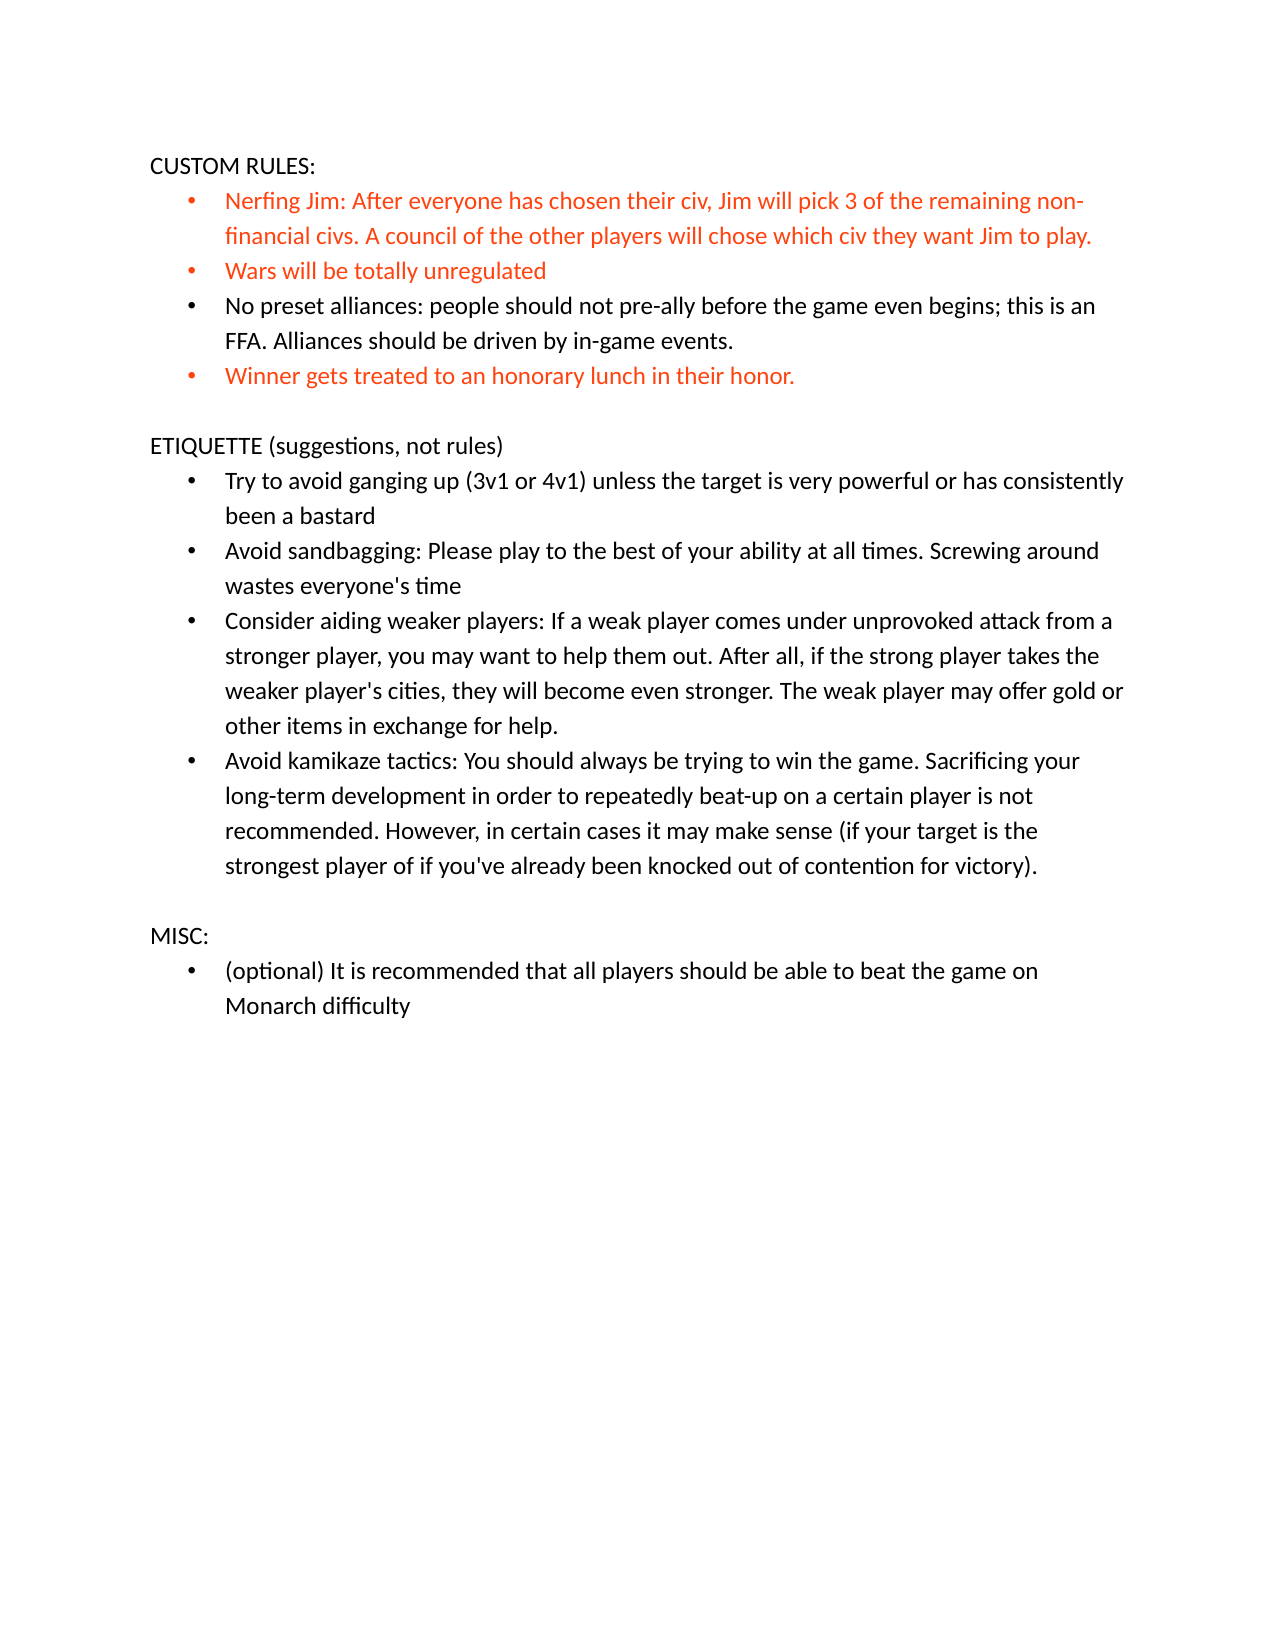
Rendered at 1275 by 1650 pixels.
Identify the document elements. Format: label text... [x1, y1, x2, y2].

text CUSTOM RULES: [150, 150, 1125, 181]
list Avoid kamikaze tactics: You should always be trying to win the game. Sacrificing your long-term development in order to repeatedly beat-up on a certain player is not recommended. However, in certain cases it may make sense (if your target is the strongest player of if you've already been knocked out of contention for victory). [187, 745, 1125, 881]
text ETIQUETTE (suggestions, not rules) [150, 430, 1125, 461]
list (optional) It is recommended that all players should be able to beat the game on Monarch difficulty [187, 955, 1125, 1021]
list Wars will be totally unregulated [187, 255, 1125, 286]
list Try to avoid ganging up (3v1 or 4v1) unless the target is very powerful or has consistently been a bastard [187, 465, 1125, 531]
list Avoid sandbagging: Please play to the best of your ability at all times. Screwing around wastes everyone's time [187, 535, 1125, 601]
text MISC: [150, 920, 1125, 951]
list Nerfing Jim: After everyone has chosen their civ, Jim will pick 3 of the remaining non-financial civs. A council of the other players will chose which civ they want Jim to play. [187, 185, 1125, 251]
list Winner gets treated to an honorary lunch in their honor. [187, 360, 1125, 391]
list Consider aiding weaker players: If a weak player comes under unprovoked attack from a stronger player, you may want to help them out. After all, if the strong player takes the weaker player's cities, they will become even stronger. The weak player may offer gold or other items in exchange for help. [187, 605, 1125, 741]
list No preset alliances: people should not pre-ally before the game even begins; this is an FFA. Alliances should be driven by in-game events. [187, 290, 1125, 356]
